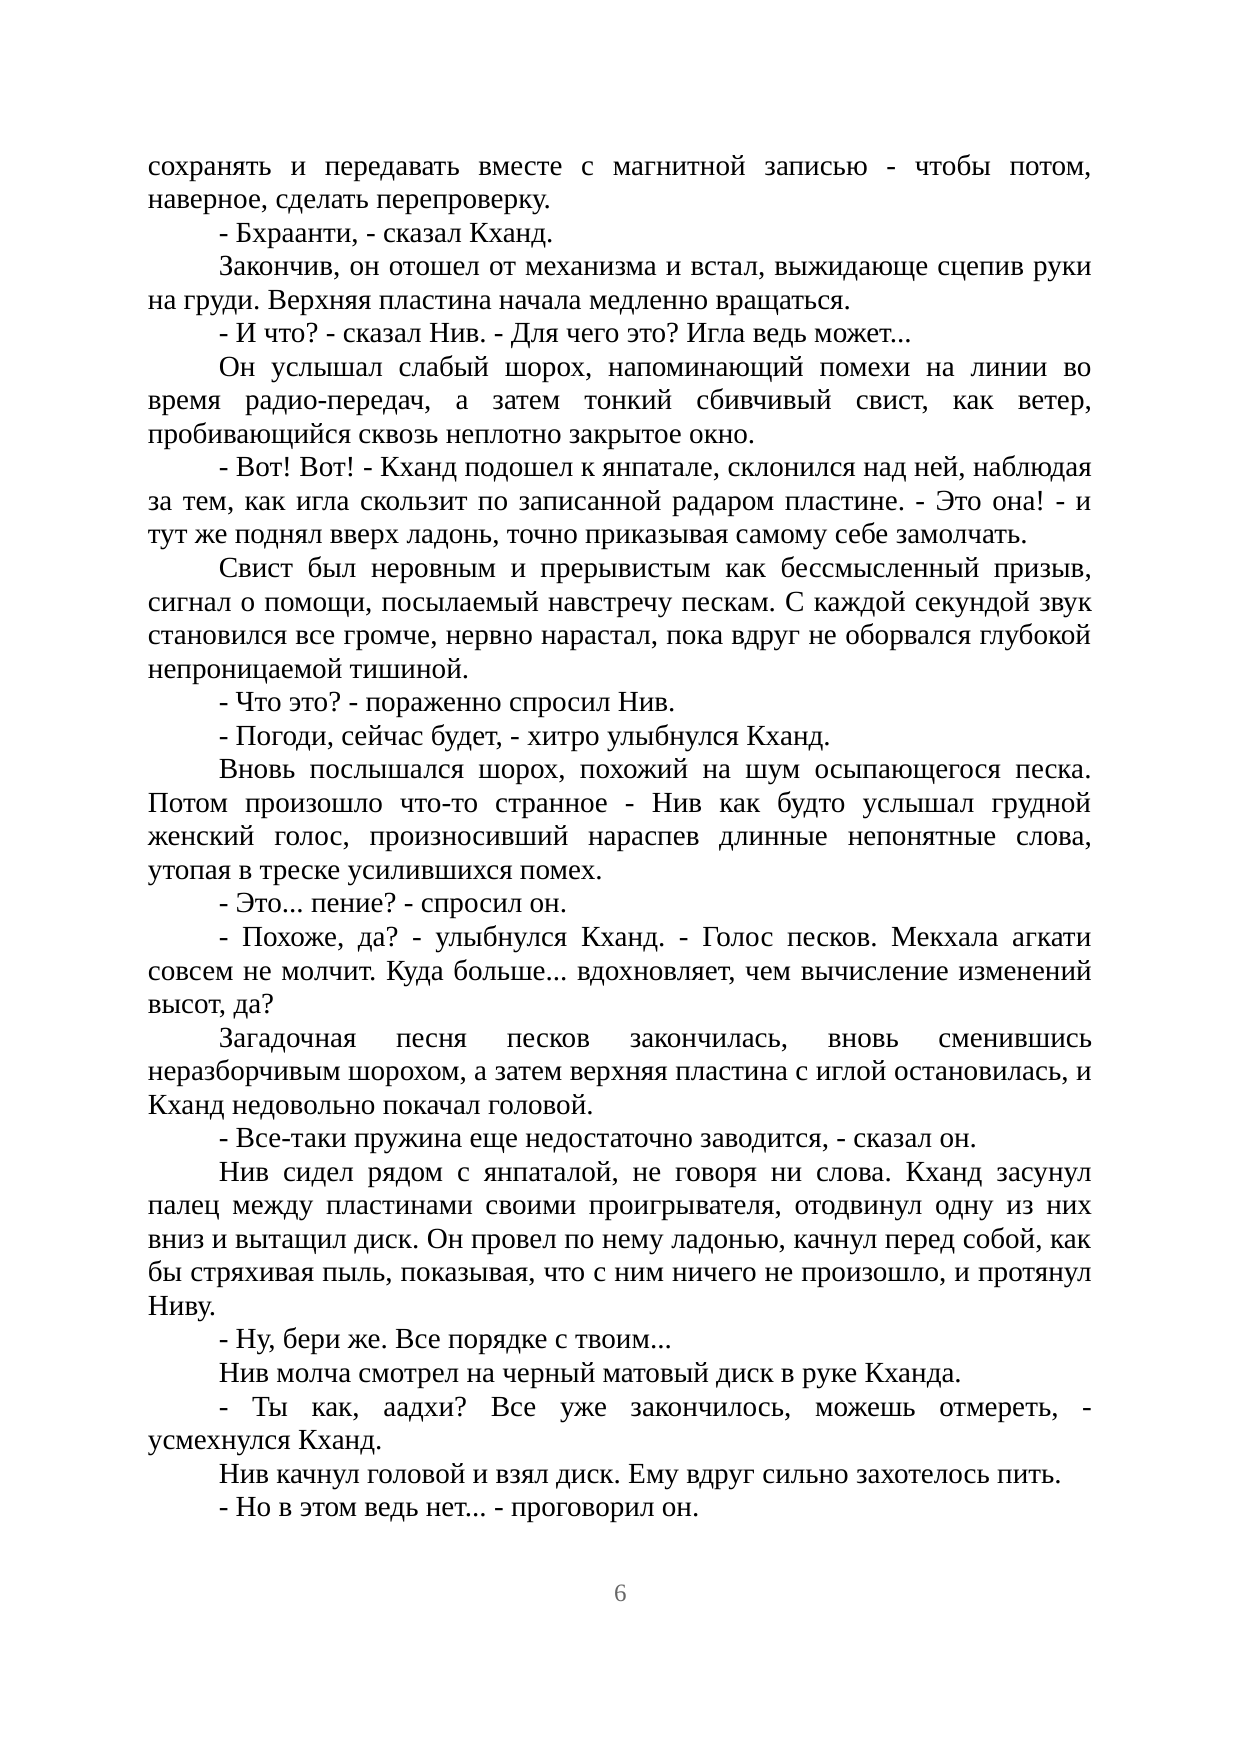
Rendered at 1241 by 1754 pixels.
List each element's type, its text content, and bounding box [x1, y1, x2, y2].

text Свист был неровным и прерывистым как бессмысленный призыв, сигнал о помощи, посылаемый навстречу пескам. С каждой секундой звук становился все громче, нервно нарастал, пока вдруг не оборвался глубокой непроницаемой тишиной. [148, 550, 1093, 684]
text Нив сидел рядом с янпаталой, не говоря ни слова. Кханд засунул палец между пластинами своими проигрывателя, отодвинул одну из них вниз и вытащил диск. Он провел по нему ладонью, качнул перед собой, как бы стряхивая пыль, показывая, что с ним ничего не произошло, и протянул Ниву. [148, 1154, 1093, 1322]
text - И что? - сказал Нив. - Для чего это? Игла ведь может... [148, 315, 1093, 349]
text Загадочная песня песков закончилась, вновь сменившись неразборчивым шорохом, а затем верхняя пластина с иглой остановилась, и Кханд недовольно покачал головой. [148, 1020, 1093, 1120]
text - Что это? - пораженно спросил Нив. [148, 684, 1093, 718]
text - Все-таки пружина еще недостаточно заводится, - сказал он. [148, 1120, 1093, 1154]
text - Погоди, сейчас будет, - хитро улыбнулся Кханд. [148, 718, 1093, 751]
text Закончив, он отошел от механизма и встал, выжидающе сцепив руки на груди. Верхняя пластина начала медленно вращаться. [148, 248, 1093, 315]
text Нив молча смотрел на черный матовый диск в руке Кханда. [148, 1355, 1093, 1389]
text - Бхраанти, - сказал Кханд. [148, 215, 1093, 248]
text - Но в этом ведь нет... - проговорил он. [148, 1489, 1093, 1523]
text Он услышал слабый шорох, напоминающий помехи на линии во время радио-передач, а затем тонкий сбивчивый свист, как ветер, пробивающийся сквозь неплотно закрытое окно. [148, 349, 1093, 449]
text Нив качнул головой и взял диск. Ему вдруг сильно захотелось пить. [148, 1456, 1093, 1489]
text Вновь послышался шорох, похожий на шум осыпающегося песка. Потом произошло что-то странное - Нив как будто услышал грудной женский голос, произносивший нараспев длинные непонятные слова, утопая в треске усилившихся помех. [148, 751, 1093, 886]
text - Вот! Вот! - Кханд подошел к янпатале, склонился над ней, наблюдая за тем, как игла скользит по записанной радаром пластине. - Это она! - и тут же поднял вверх ладонь, точно приказывая самому себе замолчать. [148, 449, 1093, 550]
text - Похоже, да? - улыбнулся Кханд. - Голос песков. Мекхала агкати совсем не молчит. Куда больше... вдохновляет, чем вычисление изменений высот, да? [148, 919, 1093, 1020]
text - Ты как, аадхи? Все уже закончилось, можешь отмереть, - усмехнулся Кханд. [148, 1389, 1093, 1456]
text - Ну, бери же. Все порядке с твоим... [148, 1322, 1093, 1355]
text - Это... пение? - спросил он. [148, 886, 1093, 919]
text сохранять и передавать вместе с магнитной записью - чтобы потом, наверное, сделать перепроверку. [148, 148, 1093, 215]
